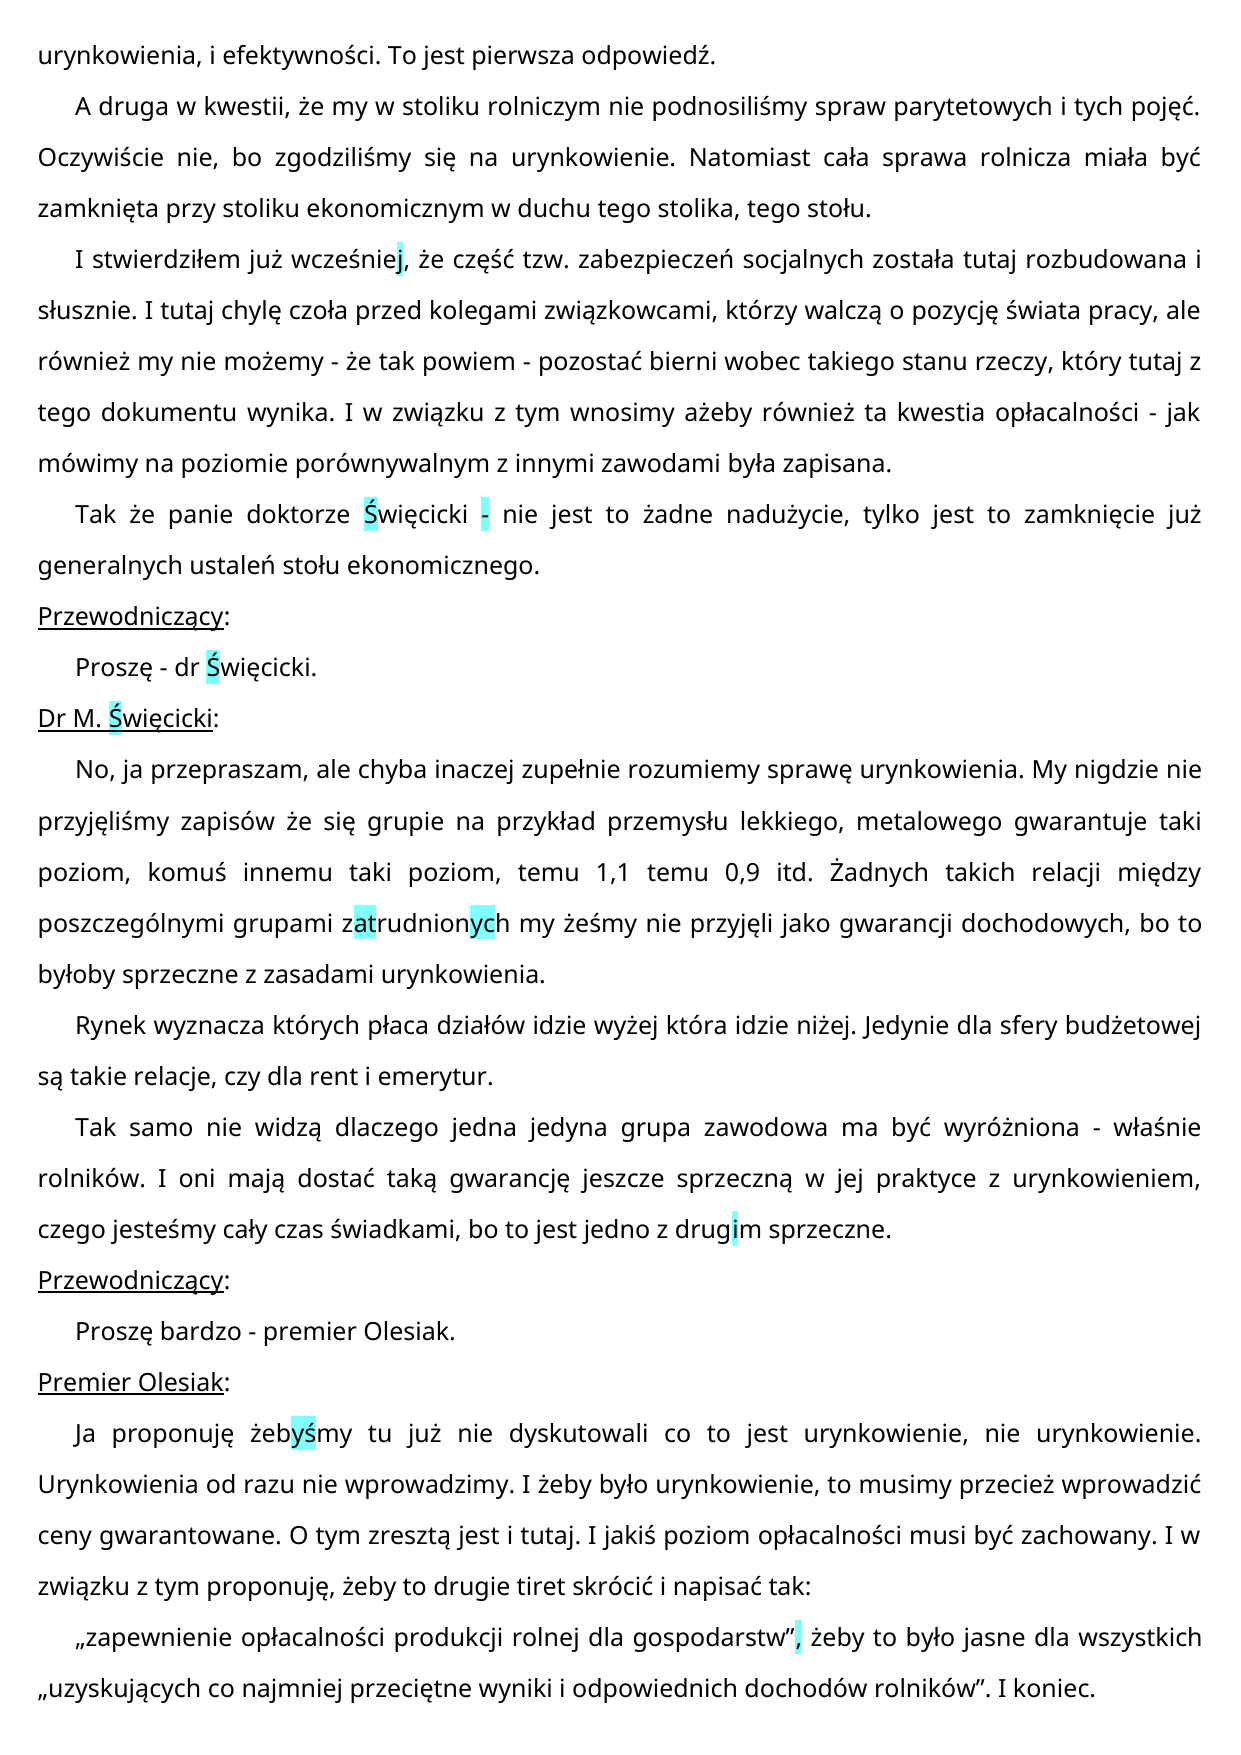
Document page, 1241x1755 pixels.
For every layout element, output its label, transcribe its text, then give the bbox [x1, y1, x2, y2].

text Premier Olesiak: [37, 1364, 1203, 1399]
text Dr M. Święcicki: [37, 701, 1203, 735]
text Przewodniczący: [37, 599, 1203, 633]
text A druga w kwestii, że my w stoliku rolniczym nie podnosiliśmy spraw parytetowych i tych pojęć. Oczywiście nie, bo zgodziliśmy się na urynkowienie. Natomiast cała sprawa rolnicza miała być zamknięta przy stoliku ekonomicznym w duchu tego stolika, tego stołu. [37, 88, 1203, 225]
text Tak że panie doktorze Święcicki - nie jest to żadne nadużycie, tylko jest to zamknięcie już generalnych ustaleń stołu ekonomicznego. [37, 497, 1203, 582]
text Tak samo nie widzą dlaczego jedna jedyna grupa zawodowa ma być wyróżniona - właśnie rolników. I oni mają dostać taką gwarancję jeszcze sprzeczną w jej praktyce z urynkowieniem, czego jesteśmy cały czas świadkami, bo to jest jedno z drugim sprzeczne. [37, 1109, 1203, 1246]
text I stwierdziłem już wcześniej, że część tzw. zabezpieczeń socjalnych została tutaj rozbudowana i słusznie. I tutaj chylę czoła przed kolegami związkowcami, którzy walczą o pozycję świata pracy, ale również my nie możemy - że tak powiem - pozostać bierni wobec takiego stanu rzeczy, który tutaj z tego dokumentu wynika. I w związku z tym wnosimy ażeby również ta kwestia opłacalności - jak mówimy na poziomie porównywalnym z innymi zawodami była zapisana. [37, 242, 1203, 480]
text Ja proponuję żebyśmy tu już nie dyskutowali co to jest urynkowienie, nie urynkowienie. Urynkowienia od razu nie wprowadzimy. I żeby było urynkowienie, to musimy przecież wprowadzić ceny gwarantowane. O tym zresztą jest i tutaj. I jakiś poziom opłacalności musi być zachowany. I w związku z tym proponuję, żeby to drugie tiret skrócić i napisać tak: [37, 1416, 1203, 1603]
text Przewodniczący: [37, 1262, 1203, 1297]
text Proszę - dr Święcicki. [37, 650, 1203, 684]
text No, ja przepraszam, ale chyba inaczej zupełnie rozumiemy sprawę urynkowienia. My nigdzie nie przyjęliśmy zapisów że się grupie na przykład przemysłu lekkiego, metalowego gwarantuje taki poziom, komuś innemu taki poziom, temu 1,1 temu 0,9 itd. Żadnych takich relacji między poszczególnymi grupami zatrudnionych my żeśmy nie przyjęli jako gwarancji dochodowych, bo to byłoby sprzeczne z zasadami urynkowienia. [37, 752, 1203, 990]
text Rynek wyznacza których płaca działów idzie wyżej która idzie niżej. Jedynie dla sfery budżetowej są takie relacje, czy dla rent i emerytur. [37, 1007, 1203, 1092]
text „zapewnienie opłacalności produkcji rolnej dla gospodarstw”, żeby to było jasne dla wszystkich „uzyskujących co najmniej przeciętne wyniki i odpowiednich dochodów rolników”. I koniec. [37, 1620, 1203, 1705]
text urynkowienia, i efektywności. To jest pierwsza odpowiedź. [37, 37, 1203, 72]
text Proszę bardzo - premier Olesiak. [37, 1313, 1203, 1348]
